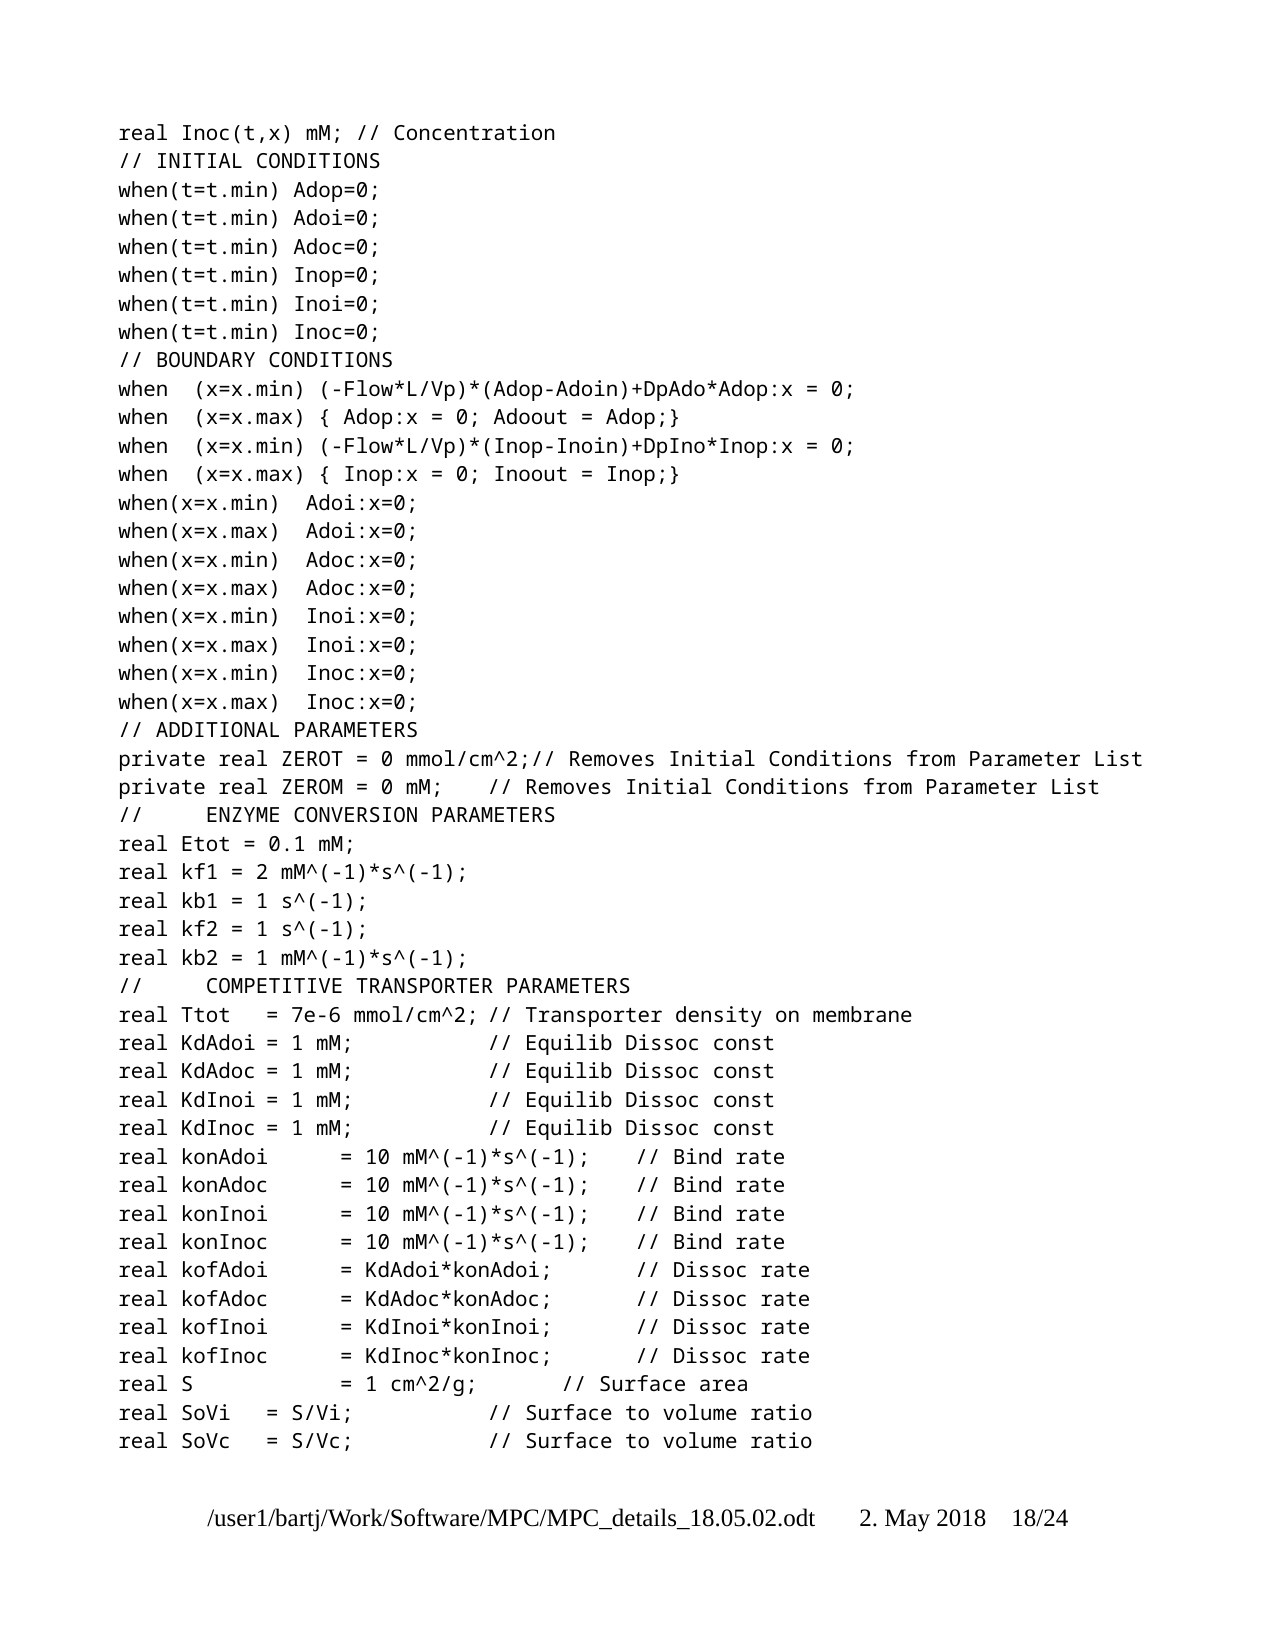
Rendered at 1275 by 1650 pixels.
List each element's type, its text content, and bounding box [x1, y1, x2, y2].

text // ADDITIONAL PARAMETERS [118, 715, 1157, 744]
text real Inoc(t,x) mM; // Concentration [118, 118, 1157, 147]
text when(t=t.min) Adoc=0; [118, 232, 1157, 260]
text private real ZEROM = 0 mM; // Removes Initial Conditions from Parameter List [118, 772, 1157, 801]
text when(x=x.min) Inoi:x=0; [118, 602, 1157, 630]
text real kb2 = 1 mM^(-1)*s^(-1); [118, 943, 1157, 971]
text when(t=t.min) Inoi=0; [118, 289, 1157, 317]
text real KdInoi = 1 mM; // Equilib Dissoc const [118, 1085, 1157, 1113]
text real kf2 = 1 s^(-1); [118, 914, 1157, 943]
text real kofInoi = KdInoi*konInoi; // Dissoc rate [118, 1312, 1157, 1341]
text when (x=x.max) { Inop:x = 0; Inoout = Inop;} [118, 459, 1157, 488]
text when(x=x.min) Adoi:x=0; [118, 488, 1157, 516]
text real SoVc = S/Vc; // Surface to volume ratio [118, 1426, 1157, 1455]
text real KdInoc = 1 mM; // Equilib Dissoc const [118, 1113, 1157, 1142]
text when(x=x.min) Inoc:x=0; [118, 658, 1157, 687]
text // INITIAL CONDITIONS [118, 147, 1157, 175]
text when(x=x.min) Adoc:x=0; [118, 545, 1157, 573]
text real kofAdoi = KdAdoi*konAdoi; // Dissoc rate [118, 1256, 1157, 1284]
text private real ZEROT = 0 mmol/cm^2;// Removes Initial Conditions from Parameter List [118, 744, 1157, 772]
text real KdAdoi = 1 mM; // Equilib Dissoc const [118, 1028, 1157, 1057]
text when(t=t.min) Inop=0; [118, 260, 1157, 289]
text real kofInoc = KdInoc*konInoc; // Dissoc rate [118, 1341, 1157, 1369]
text when(t=t.min) Inoc=0; [118, 317, 1157, 346]
text real konInoi = 10 mM^(-1)*s^(-1); // Bind rate [118, 1199, 1157, 1227]
text when(x=x.max) Adoi:x=0; [118, 516, 1157, 545]
text when(x=x.max) Inoi:x=0; [118, 630, 1157, 658]
text real kofAdoc = KdAdoc*konAdoc; // Dissoc rate [118, 1284, 1157, 1312]
text when(x=x.max) Adoc:x=0; [118, 573, 1157, 602]
text real konAdoi = 10 mM^(-1)*s^(-1); // Bind rate [118, 1142, 1157, 1170]
text real Ttot = 7e-6 mmol/cm^2; // Transporter density on membrane [118, 1000, 1157, 1028]
text when (x=x.min) (-Flow*L/Vp)*(Inop-Inoin)+DpIno*Inop:x = 0; [118, 431, 1157, 459]
text when (x=x.max) { Adop:x = 0; Adoout = Adop;} [118, 402, 1157, 431]
text when(t=t.min) Adoi=0; [118, 203, 1157, 232]
text when(x=x.max) Inoc:x=0; [118, 687, 1157, 715]
text // COMPETITIVE TRANSPORTER PARAMETERS [118, 971, 1157, 1000]
text real kf1 = 2 mM^(-1)*s^(-1); [118, 857, 1157, 886]
text when(t=t.min) Adop=0; [118, 175, 1157, 203]
text real kb1 = 1 s^(-1); [118, 886, 1157, 914]
text real KdAdoc = 1 mM; // Equilib Dissoc const [118, 1057, 1157, 1085]
text real Etot = 0.1 mM; [118, 829, 1157, 857]
text real S = 1 cm^2/g; // Surface area [118, 1369, 1157, 1398]
text real konAdoc = 10 mM^(-1)*s^(-1); // Bind rate [118, 1170, 1157, 1199]
text // ENZYME CONVERSION PARAMETERS [118, 801, 1157, 829]
text real SoVi = S/Vi; // Surface to volume ratio [118, 1398, 1157, 1426]
text real konInoc = 10 mM^(-1)*s^(-1); // Bind rate [118, 1227, 1157, 1256]
text when (x=x.min) (-Flow*L/Vp)*(Adop-Adoin)+DpAdo*Adop:x = 0; [118, 374, 1157, 402]
text // BOUNDARY CONDITIONS [118, 346, 1157, 374]
